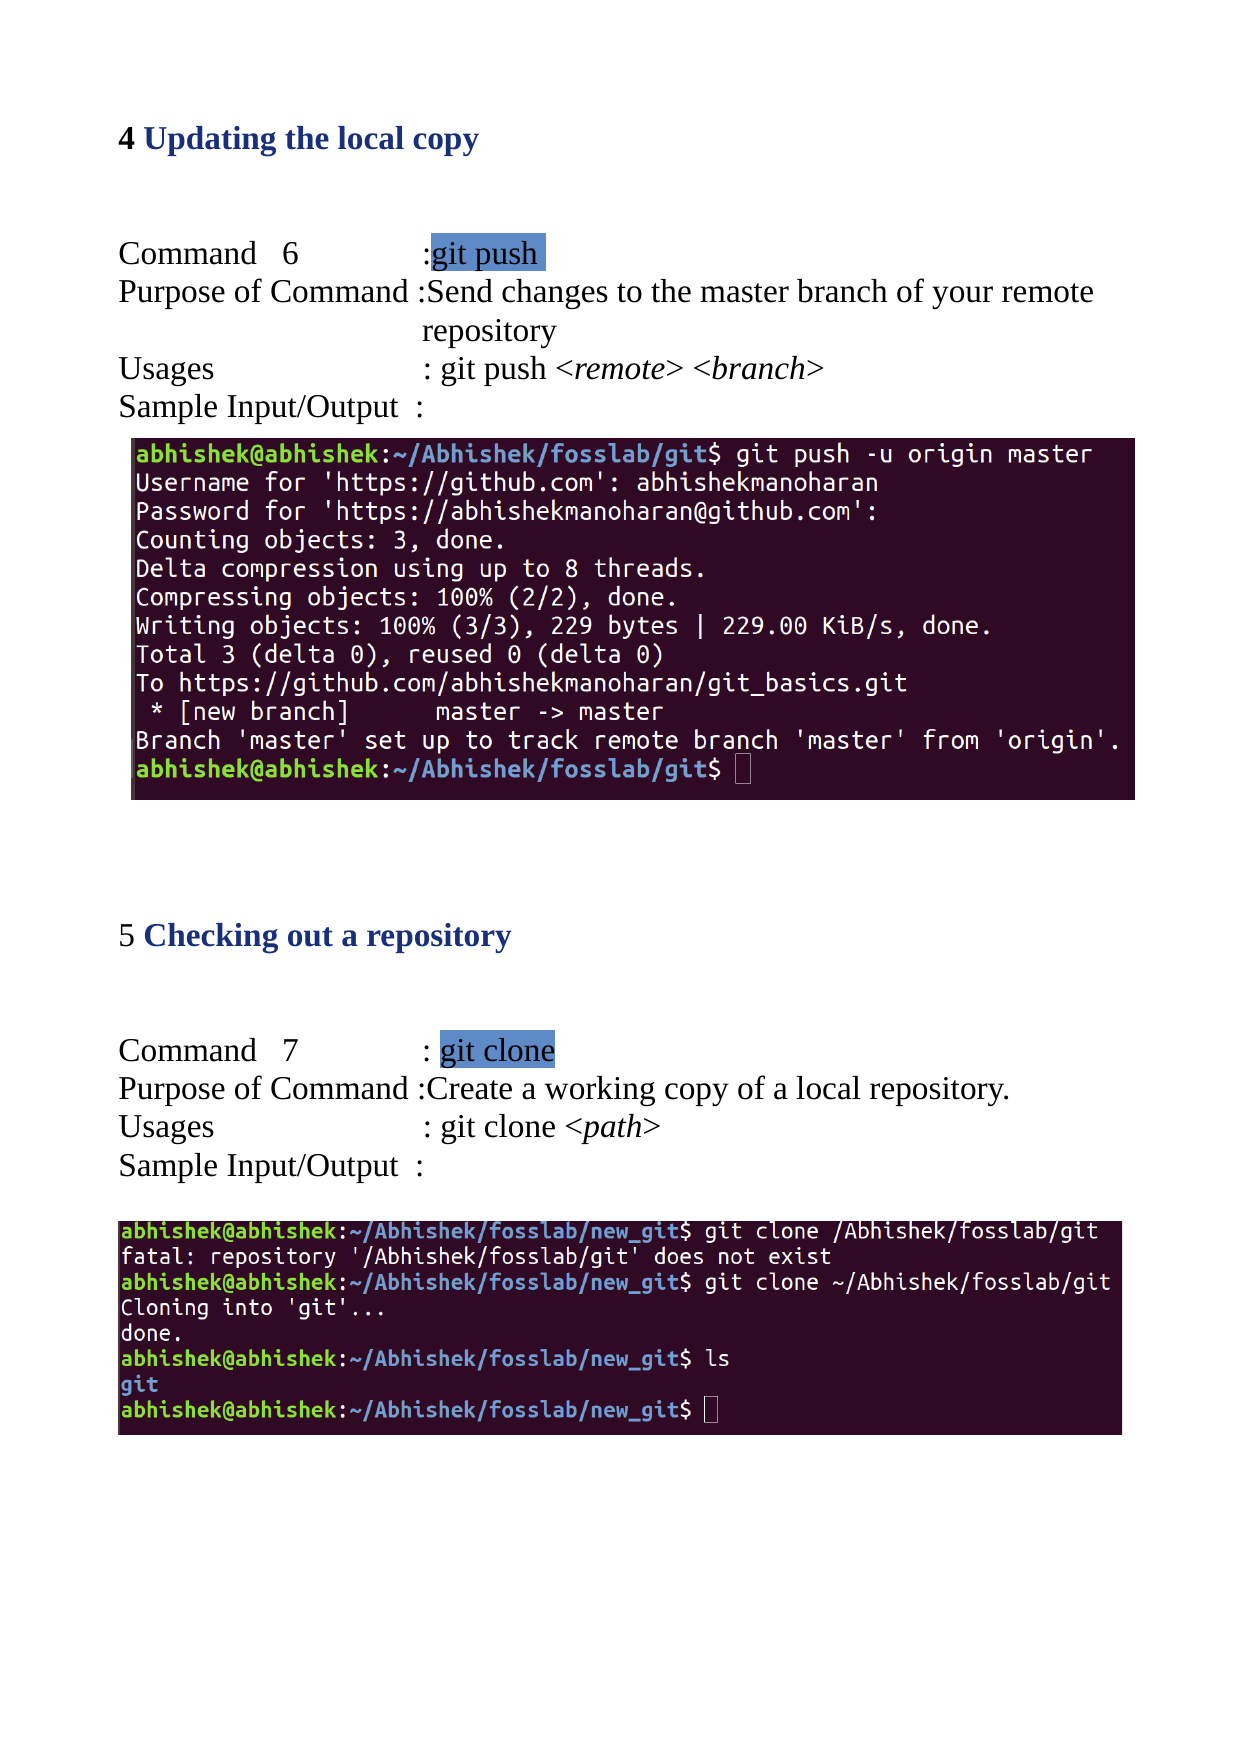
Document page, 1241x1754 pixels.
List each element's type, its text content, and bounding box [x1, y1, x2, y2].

text 5 Checking out a repository [118, 915, 1122, 953]
text Usages : git push <remote> <branch> [118, 348, 1122, 386]
text Usages : git clone <path> [118, 1107, 1122, 1145]
picture [131, 438, 1135, 800]
text 4 Updating the local copy [118, 118, 1122, 156]
text Sample Input/Output : [118, 386, 1122, 425]
picture [118, 1221, 1123, 1435]
text Purpose of Command :Create a working copy of a local repository. [118, 1068, 1122, 1107]
text Purpose of Command :Send changes to the master branch of your remote repository [118, 271, 1122, 348]
text Command 6 :git push [118, 233, 1122, 271]
text Sample Input/Output : [118, 1145, 1122, 1183]
text Command 7 : git clone [118, 1030, 1122, 1068]
